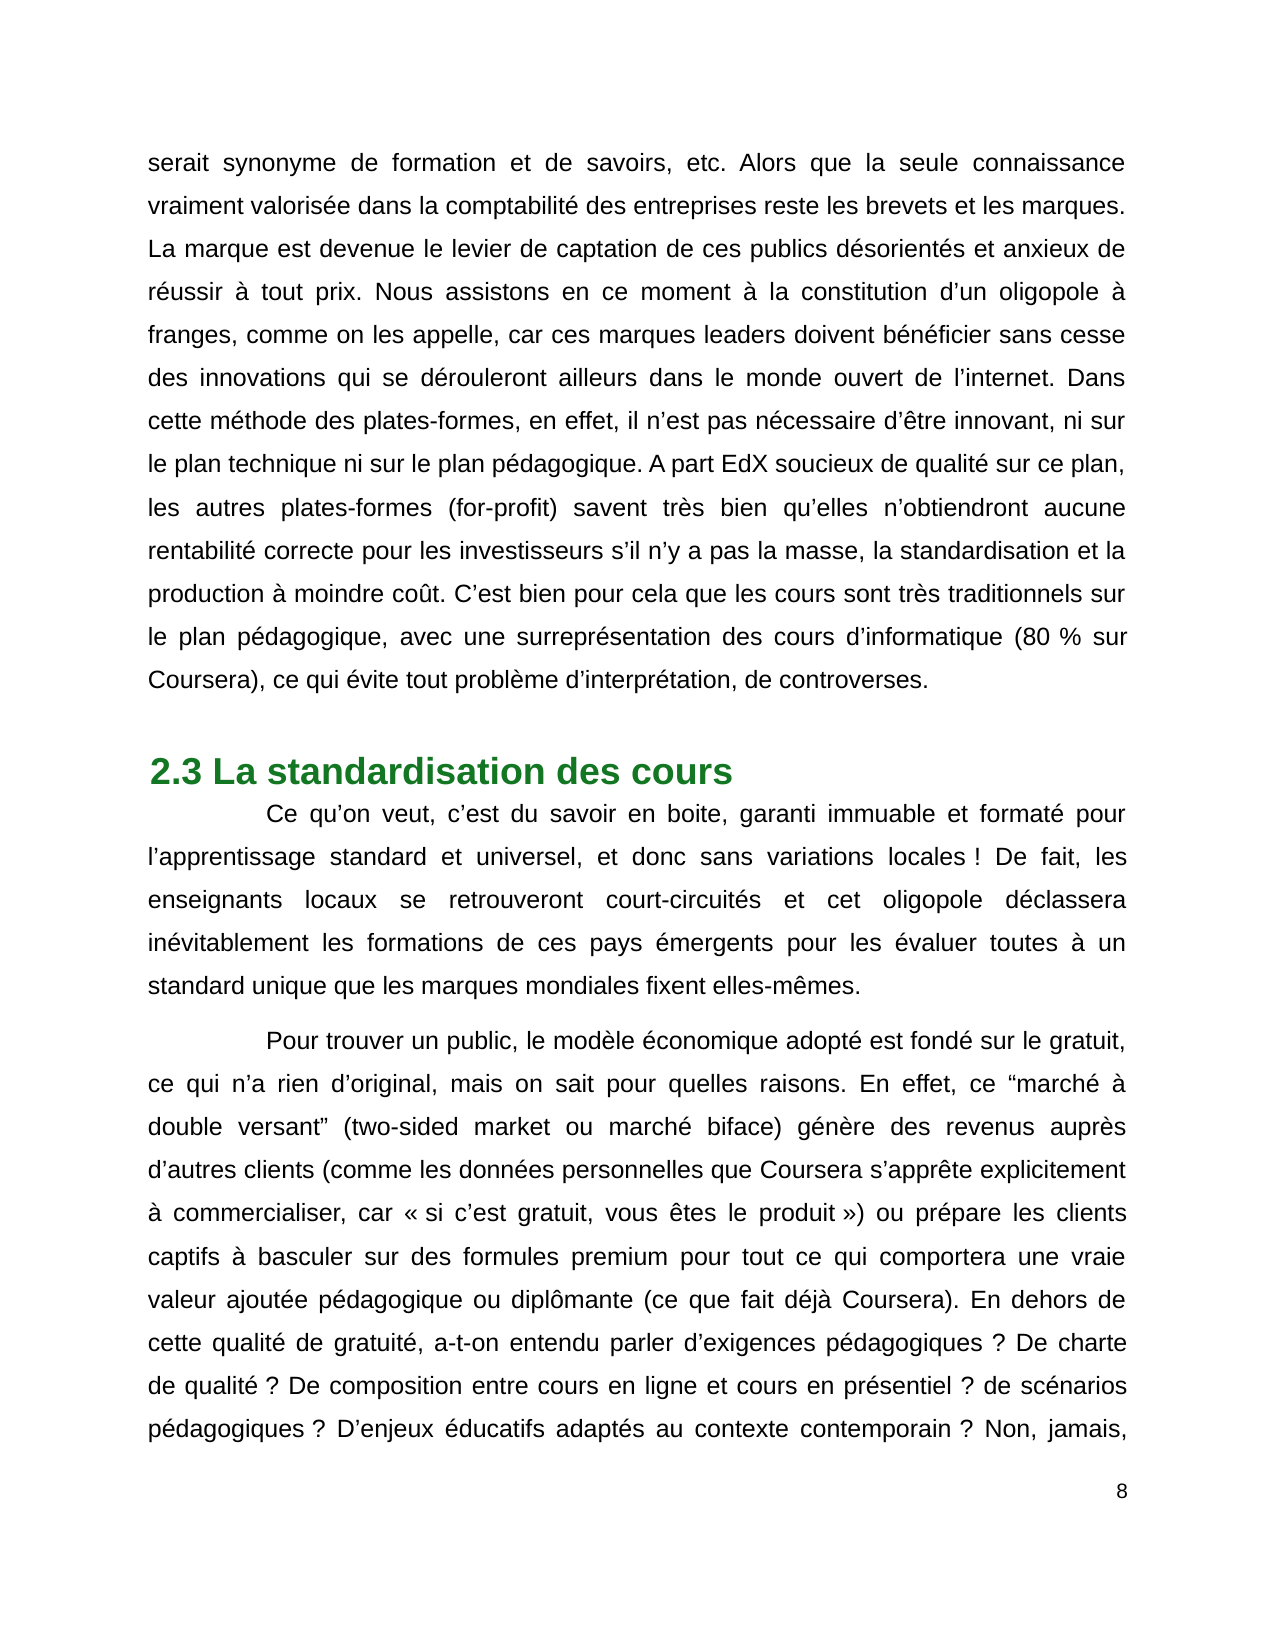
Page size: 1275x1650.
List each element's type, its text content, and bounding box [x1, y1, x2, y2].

text Pour trouver un public, le modèle économique adopté est fondé sur le gratuit, ce qui n’a rien d’original, mais on sait pour quelles raisons. En effet, ce “marché à double versant” (two-sided market ou marché biface) génère des revenus auprès d’autres clients (comme les données personnelles que Coursera s’apprête explicitement à commercialiser, car « si c’est gratuit, vous êtes le produit ») ou prépare les clients captifs à basculer sur des formules premium pour tout ce qui comportera une vraie valeur ajoutée pédagogique ou diplômante (ce que fait déjà Coursera). En dehors de cette qualité de gratuité, a-t-on entendu parler d’exigences pédagogiques ? De charte de qualité ? De composition entre cours en ligne et cours en présentiel ? de scénarios pédagogiques ? D’enjeux éducatifs adaptés au contexte contemporain ? Non, jamais, [148, 1026, 1127, 1443]
text serait synonyme de formation et de savoirs, etc. Alors que la seule connaissance vraiment valorisée dans la comptabilité des entreprises reste les brevets et les marques. La marque est devenue le levier de captation de ces publics désorientés et anxieux de réussir à tout prix. Nous assistons en ce moment à la constitution d’un oligopole à franges, comme on les appelle, car ces marques leaders doivent bénéficier sans cesse des innovations qui se dérouleront ailleurs dans le monde ouvert de l’internet. Dans cette méthode des plates-formes, en effet, il n’est pas nécessaire d’être innovant, ni sur le plan technique ni sur le plan pédagogique. A part EdX soucieux de qualité sur ce plan, les autres plates-formes (for-profit) savent très bien qu’elles n’obtiendront aucune rentabilité correcte pour les investisseurs s’il n’y a pas la masse, la standardisation et la production à moindre coût. C’est bien pour cela que les cours sont très traditionnels sur le plan pédagogique, avec une surreprésentation des cours d’informatique (80 % sur Coursera), ce qui évite tout problème d’interprétation, de controverses. [148, 148, 1127, 694]
subtitle La standardisation des cours [148, 749, 1127, 793]
text Ce qu’on veut, c’est du savoir en boite, garanti immuable et formaté pour l’apprentissage standard et universel, et donc sans variations locales ! De fait, les enseignants locaux se retrouveront court-circuités et cet oligopole déclassera inévitablement les formations de ces pays émergents pour les évaluer toutes à un standard unique que les marques mondiales fixent elles-mêmes. [148, 798, 1127, 1000]
